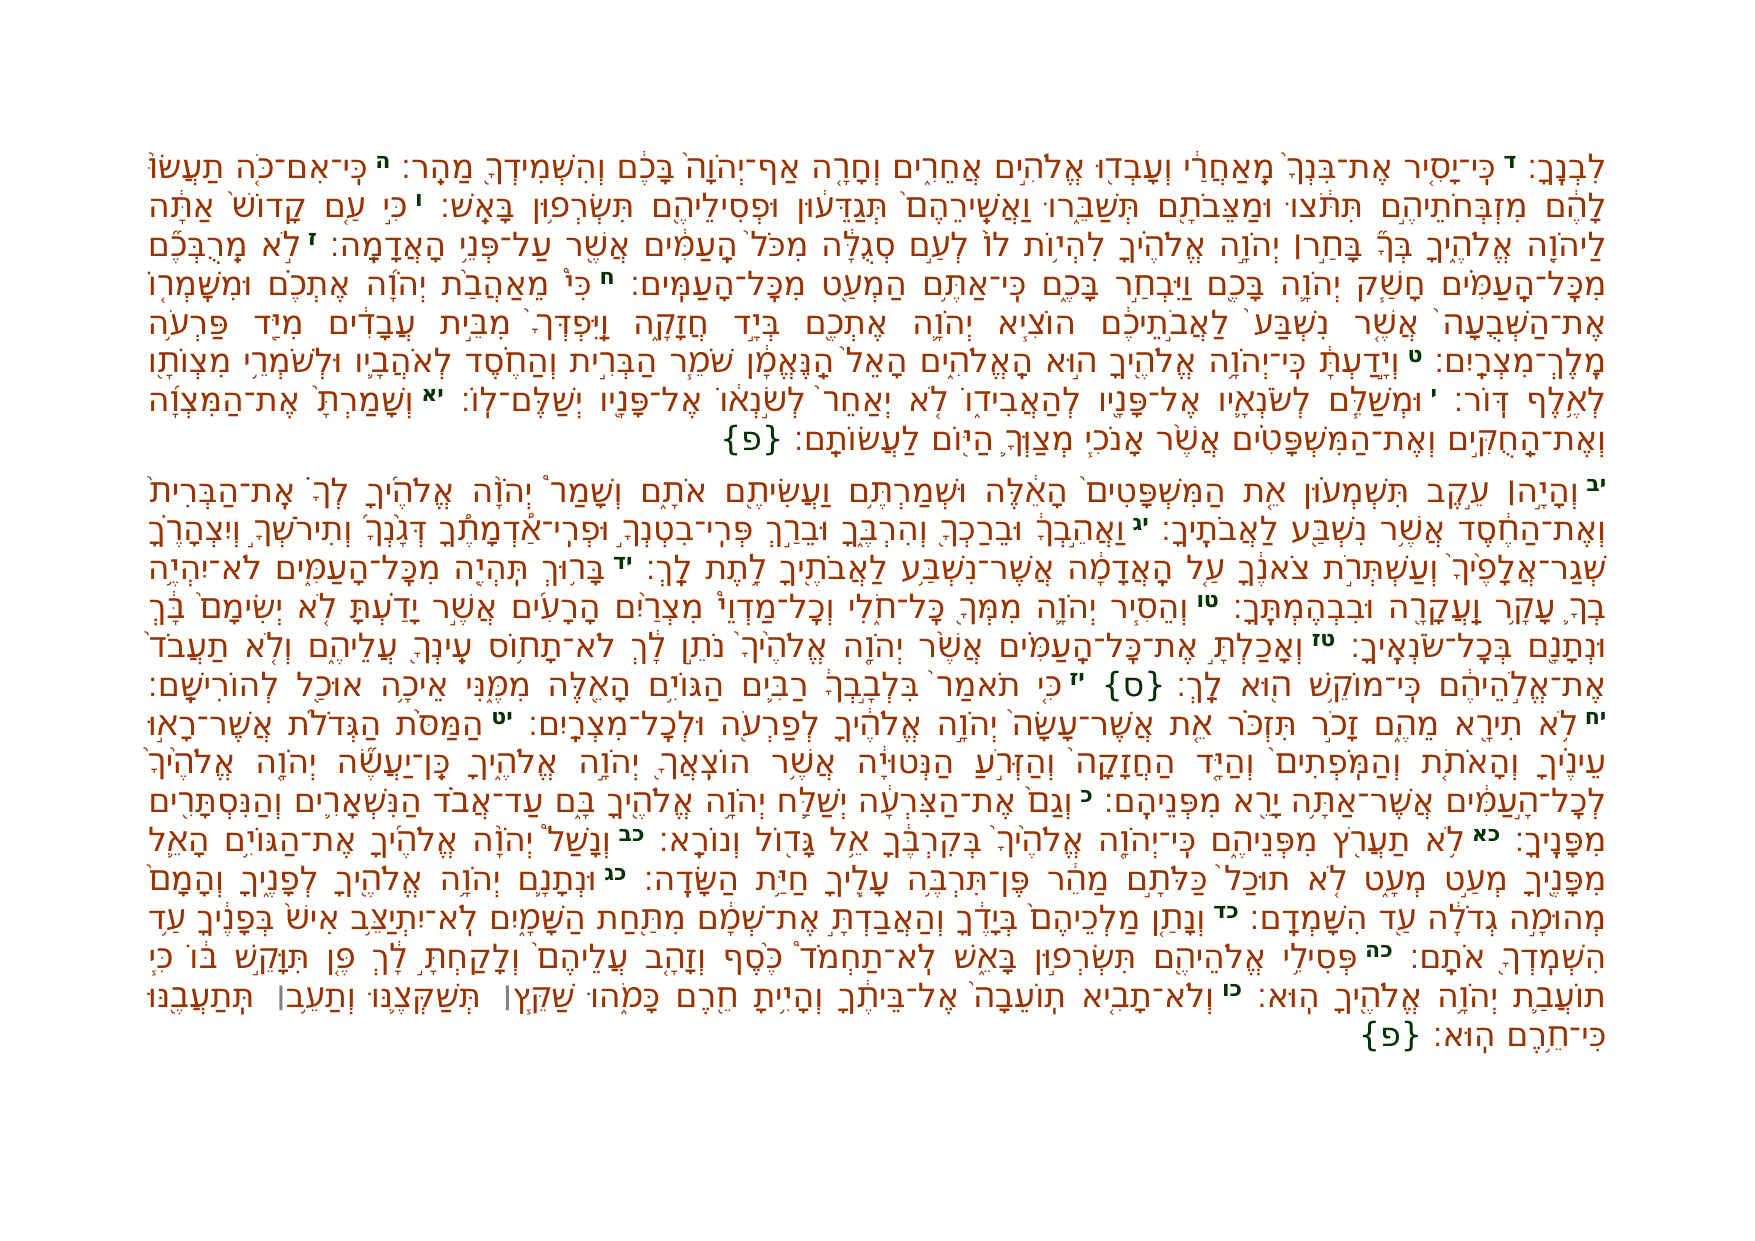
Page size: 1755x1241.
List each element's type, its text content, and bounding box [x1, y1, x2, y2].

text לִבְנֶֽךָ׃ ד כִּֽי־יָסִ֤יר אֶת־בִּנְךָ֙ מֵֽאַחֲרַ֔י וְעָבְד֖וּ אֱלֹהִ֣ים אֲחֵרִ֑ים וְחָרָ֤ה אַף־יְהֹוָה֙ בָּכֶ֔ם וְהִשְׁמִידְךָ֖ מַהֵֽר׃ ה כִּֽי־אִם־כֹּ֤ה תַעֲשׂוּ֙ לָהֶ֔ם מִזְבְּחֹתֵיהֶ֣ם תִּתֹּ֔צוּ וּמַצֵּבֹתָ֖ם תְּשַׁבֵּ֑רוּ וַאֲשֵֽׁירֵהֶם֙ תְּגַדֵּע֔וּן וּפְסִילֵיהֶ֖ם תִּשְׂרְפ֥וּן בָּאֵֽשׁ׃ ו כִּ֣י עַ֤ם קָדוֹשׁ֙ אַתָּ֔ה לַיהֹוָ֖ה אֱלֹהֶ֑יךָ בְּךָ֞ בָּחַ֣ר׀ יְהֹוָ֣ה אֱלֹהֶ֗יךָ לִהְי֥וֹת לוֹ֙ לְעַ֣ם סְגֻלָּ֔ה מִכֹּל֙ הָֽעַמִּ֔ים אֲשֶׁ֖ר עַל־פְּנֵ֥י הָאֲדָמָֽה׃ ז לֹ֣א מֵֽרֻבְּכֶ֞ם מִכׇּל־הָֽעַמִּ֗ים חָשַׁ֧ק יְהֹוָ֛ה בָּכֶ֖ם וַיִּבְחַ֣ר בָּכֶ֑ם כִּֽי־אַתֶּ֥ם הַמְעַ֖ט מִכׇּל־הָעַמִּֽים׃ ח כִּי֩ מֵאַהֲבַ֨ת יְהֹוָ֜ה אֶתְכֶ֗ם וּמִשׇּׁמְר֤וֹ אֶת־הַשְּׁבֻעָה֙ אֲשֶׁ֤ר נִשְׁבַּע֙ לַאֲבֹ֣תֵיכֶ֔ם הוֹצִ֧יא יְהֹוָ֛ה אֶתְכֶ֖ם בְּיָ֣ד חֲזָקָ֑ה וַֽיִּפְדְּךָ֙ מִבֵּ֣ית עֲבָדִ֔ים מִיַּ֖ד פַּרְעֹ֥ה מֶֽלֶךְ־מִצְרָֽיִם׃ ט וְיָ֣דַעְתָּ֔ כִּֽי־יְהֹוָ֥ה אֱלֹהֶ֖יךָ ה֣וּא הָֽאֱלֹהִ֑ים הָאֵל֙ הַֽנֶּאֱמָ֔ן שֹׁמֵ֧ר הַבְּרִ֣ית וְהַחֶ֗סֶד לְאֹהֲבָ֛יו וּלְשֹׁמְרֵ֥י מִצְוֺתָ֖ו לְאֶ֥לֶף דּֽוֹר׃ י וּמְשַׁלֵּ֧ם לְשֹׂנְאָ֛יו אֶל־פָּנָ֖יו לְהַאֲבִיד֑וֹ לֹ֤א יְאַחֵר֙ לְשֹׂ֣נְא֔וֹ אֶל־פָּנָ֖יו יְשַׁלֶּם־לֽוֹ׃ יא וְשָׁמַרְתָּ֨ אֶת־הַמִּצְוָ֜ה וְאֶת־הַֽחֻקִּ֣ים וְאֶת־הַמִּשְׁפָּטִ֗ים אֲשֶׁ֨ר אָנֹכִ֧י מְצַוְּךָ֛ הַיּ֖וֹם לַעֲשׂוֹתָֽם׃ {פ} [148, 148, 1606, 458]
text יב וְהָיָ֣ה׀ עֵ֣קֶב תִּשְׁמְע֗וּן אֵ֤ת הַמִּשְׁפָּטִים֙ הָאֵ֔לֶּה וּשְׁמַרְתֶּ֥ם וַעֲשִׂיתֶ֖ם אֹתָ֑ם וְשָׁמַר֩ יְהֹוָ֨ה אֱלֹהֶ֜יךָ לְךָ֗ אֶֽת־הַבְּרִית֙ וְאֶת־הַחֶ֔סֶד אֲשֶׁ֥ר נִשְׁבַּ֖ע לַאֲבֹתֶֽיךָ׃ יג וַאֲהֵ֣בְךָ֔ וּבֵרַכְךָ֖ וְהִרְבֶּ֑ךָ וּבֵרַ֣ךְ פְּרִֽי־בִטְנְךָ֣ וּפְרִֽי־אַ֠דְמָתֶ֠ךָ דְּגָ֨נְךָ֜ וְתִירֹשְׁךָ֣ וְיִצְהָרֶ֗ךָ שְׁגַר־אֲלָפֶ֙יךָ֙ וְעַשְׁתְּרֹ֣ת צֹאנֶ֔ךָ עַ֚ל הָֽאֲדָמָ֔ה אֲשֶׁר־נִשְׁבַּ֥ע לַאֲבֹתֶ֖יךָ לָ֥תֶת לָֽךְ׃ יד בָּר֥וּךְ תִּֽהְיֶ֖ה מִכׇּל־הָעַמִּ֑ים לֹא־יִהְיֶ֥ה בְךָ֛ עָקָ֥ר וַֽעֲקָרָ֖ה וּבִבְהֶמְתֶּֽךָ׃ טו וְהֵסִ֧יר יְהֹוָ֛ה מִמְּךָ֖ כׇּל־חֹ֑לִי וְכׇל־מַדְוֵי֩ מִצְרַ֨יִם הָרָעִ֜ים אֲשֶׁ֣ר יָדַ֗עְתָּ לֹ֤א יְשִׂימָם֙ בָּ֔ךְ וּנְתָנָ֖ם בְּכׇל־שֹׂנְאֶֽיךָ׃ טז וְאָכַלְתָּ֣ אֶת־כׇּל־הָֽעַמִּ֗ים אֲשֶׁ֨ר יְהֹוָ֤ה אֱלֹהֶ֙יךָ֙ נֹתֵ֣ן לָ֔ךְ לֹא־תָח֥וֹס עֵֽינְךָ֖ עֲלֵיהֶ֑ם וְלֹ֤א תַעֲבֹד֙ אֶת־אֱלֹ֣הֵיהֶ֔ם כִּֽי־מוֹקֵ֥שׁ ה֖וּא לָֽךְ׃ {ס} יז כִּ֤י תֹאמַר֙ בִּלְבָ֣בְךָ֔ רַבִּ֛ים הַגּוֹיִ֥ם הָאֵ֖לֶּה מִמֶּ֑נִּי אֵיכָ֥ה אוּכַ֖ל לְהוֹרִישָֽׁם׃ יח לֹ֥א תִירָ֖א מֵהֶ֑ם זָכֹ֣ר תִּזְכֹּ֗ר אֵ֤ת אֲשֶׁר־עָשָׂה֙ יְהֹוָ֣ה אֱלֹהֶ֔יךָ לְפַרְעֹ֖ה וּלְכׇל־מִצְרָֽיִם׃ יט הַמַּסֹּ֨ת הַגְּדֹלֹ֜ת אֲשֶׁר־רָא֣וּ עֵינֶ֗יךָ וְהָאֹתֹ֤ת וְהַמֹּֽפְתִים֙ וְהַיָּ֤ד הַחֲזָקָה֙ וְהַזְּרֹ֣עַ הַנְּטוּיָ֔ה אֲשֶׁ֥ר הוֹצִֽאֲךָ֖ יְהֹוָ֣ה אֱלֹהֶ֑יךָ כֵּֽן־יַעֲשֶׂ֞ה יְהֹוָ֤ה אֱלֹהֶ֙יךָ֙ לְכׇל־הָ֣עַמִּ֔ים אֲשֶׁר־אַתָּ֥ה יָרֵ֖א מִפְּנֵיהֶֽם׃ כ וְגַם֙ אֶת־הַצִּרְעָ֔ה יְשַׁלַּ֛ח יְהֹוָ֥ה אֱלֹהֶ֖יךָ בָּ֑ם עַד־אֲבֹ֗ד הַנִּשְׁאָרִ֛ים וְהַנִּסְתָּרִ֖ים מִפָּנֶֽיךָ׃ כא לֹ֥א תַעֲרֹ֖ץ מִפְּנֵיהֶ֑ם כִּֽי־יְהֹוָ֤ה אֱלֹהֶ֙יךָ֙ בְּקִרְבֶּ֔ךָ אֵ֥ל גָּד֖וֹל וְנוֹרָֽא׃ כב וְנָשַׁל֩ יְהֹוָ֨ה אֱלֹהֶ֜יךָ אֶת־הַגּוֹיִ֥ם הָאֵ֛ל מִפָּנֶ֖יךָ מְעַ֣ט מְעָ֑ט לֹ֤א תוּכַל֙ כַּלֹּתָ֣ם מַהֵ֔ר פֶּן־תִּרְבֶּ֥ה עָלֶ֖יךָ חַיַּ֥ת הַשָּׂדֶֽה׃ כג וּנְתָנָ֛ם יְהֹוָ֥ה אֱלֹהֶ֖יךָ לְפָנֶ֑יךָ וְהָמָם֙ מְהוּמָ֣ה גְדֹלָ֔ה עַ֖ד הִשָּׁמְדָֽם׃ כד וְנָתַ֤ן מַלְכֵיהֶם֙ בְּיָדֶ֔ךָ וְהַאֲבַדְתָּ֣ אֶת־שְׁמָ֔ם מִתַּ֖חַת הַשָּׁמָ֑יִם לֹֽא־יִתְיַצֵּ֥ב אִישׁ֙ בְּפָנֶ֔יךָ עַ֥ד הִשְׁמִֽדְךָ֖ אֹתָֽם׃ כה פְּסִילֵ֥י אֱלֹהֵיהֶ֖ם תִּשְׂרְפ֣וּן בָּאֵ֑שׁ לֹֽא־תַחְמֹד֩ כֶּ֨סֶף וְזָהָ֤ב עֲלֵיהֶם֙ וְלָקַחְתָּ֣ לָ֔ךְ פֶּ֚ן תִּוָּקֵ֣שׁ בּ֔וֹ כִּ֧י תוֹעֲבַ֛ת יְהֹוָ֥ה אֱלֹהֶ֖יךָ הֽוּא׃ כו וְלֹא־תָבִ֤יא תֽוֹעֵבָה֙ אֶל־בֵּיתֶ֔ךָ וְהָיִ֥יתָ חֵ֖רֶם כָּמֹ֑הוּ שַׁקֵּ֧ץ׀ תְּשַׁקְּצֶ֛נּוּ וְתַעֵ֥ב׀ תְּֽתַעֲבֶ֖נּוּ כִּי־חֵ֥רֶם הֽוּא׃ {פ} [148, 471, 1606, 1054]
